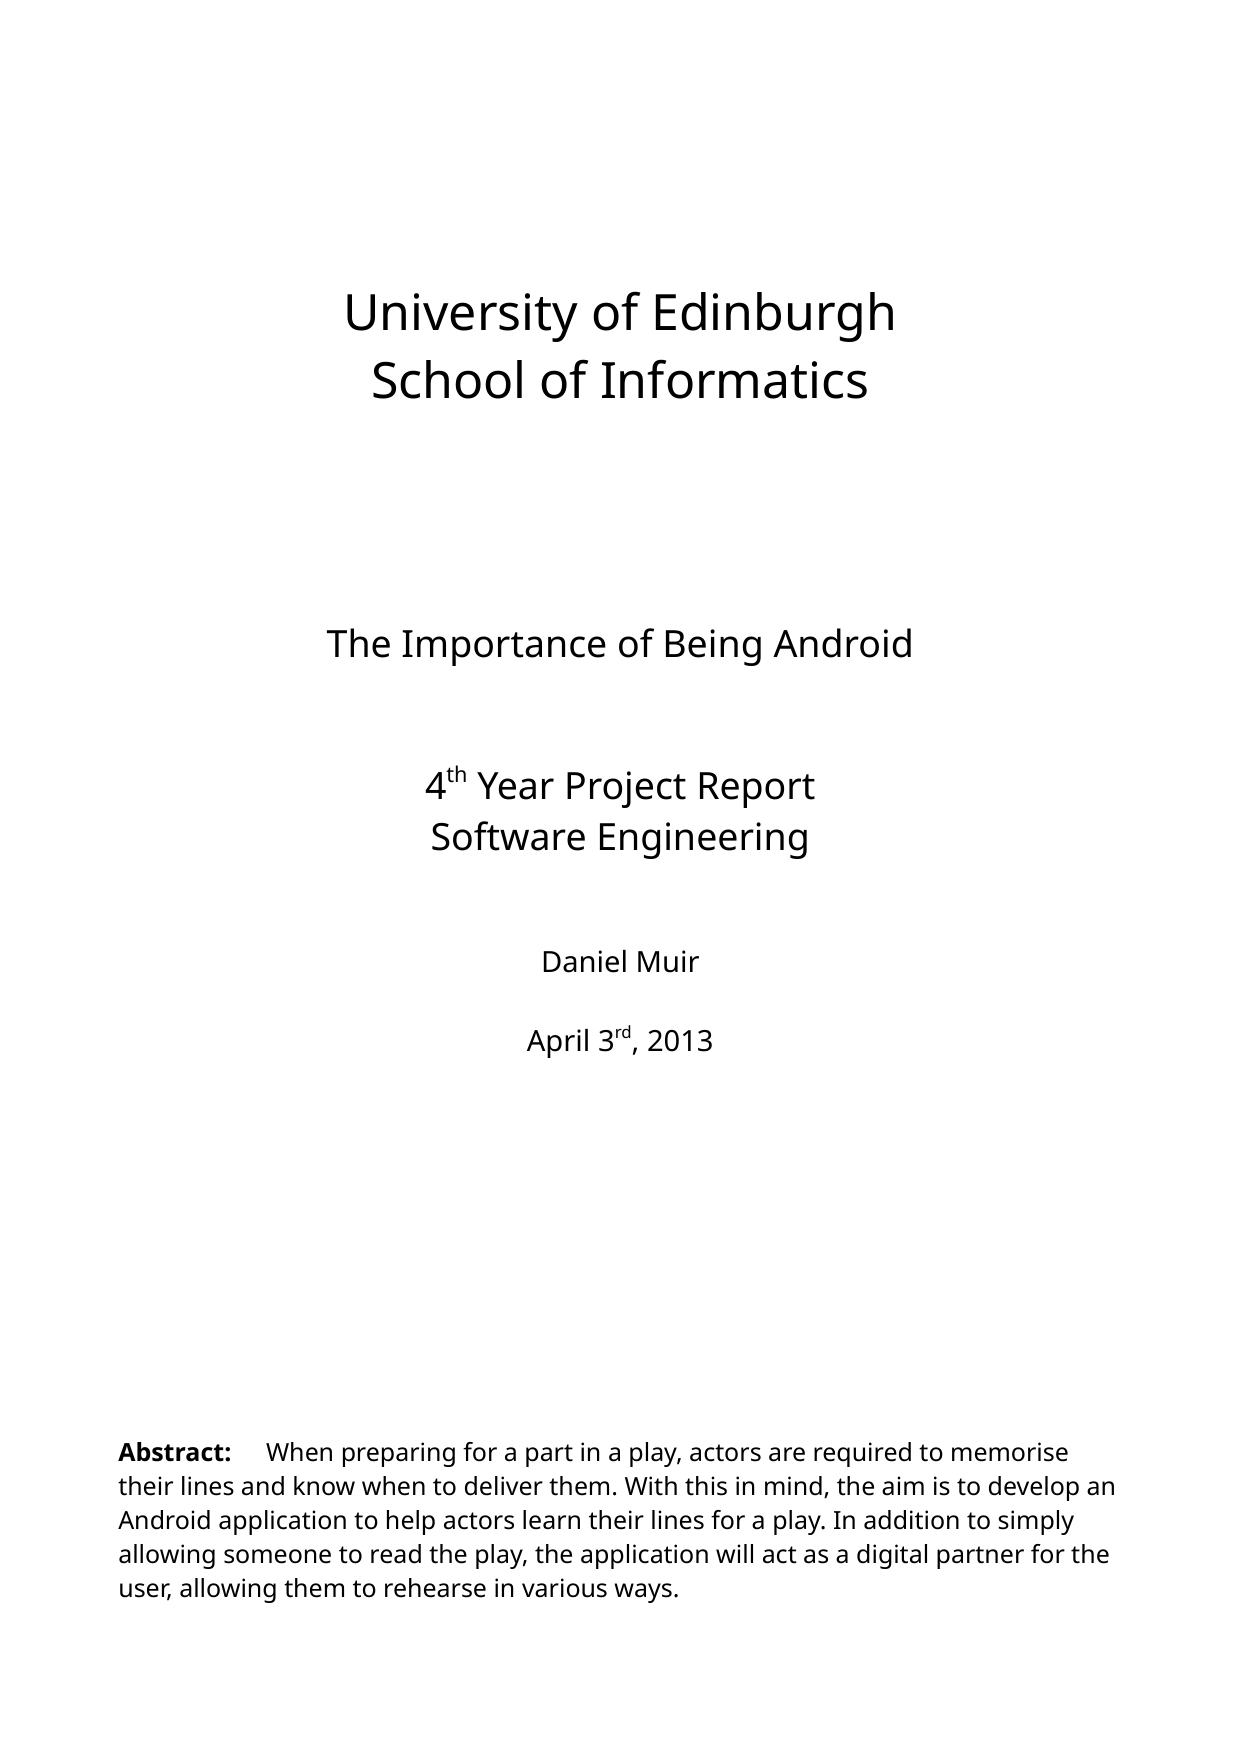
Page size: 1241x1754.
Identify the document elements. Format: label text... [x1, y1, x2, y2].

text Abstract: When preparing for a part in a play, actors are required to memorise their lines and know when to deliver them. With this in mind, the aim is to develop an Android application to help actors learn their lines for a play. In addition to simply allowing someone to read the play, the application will act as a digital partner for the user, allowing them to rehearse in various ways. [118, 1434, 1122, 1605]
text School of Informatics [118, 345, 1122, 413]
text Daniel Muir [118, 941, 1122, 981]
text April 3rd, 2013 [118, 1020, 1122, 1060]
text University of Edinburgh [118, 277, 1122, 345]
text Software Engineering [118, 811, 1122, 862]
text 4th Year Project Report [118, 759, 1122, 811]
text The Importance of Being Android [118, 618, 1122, 669]
